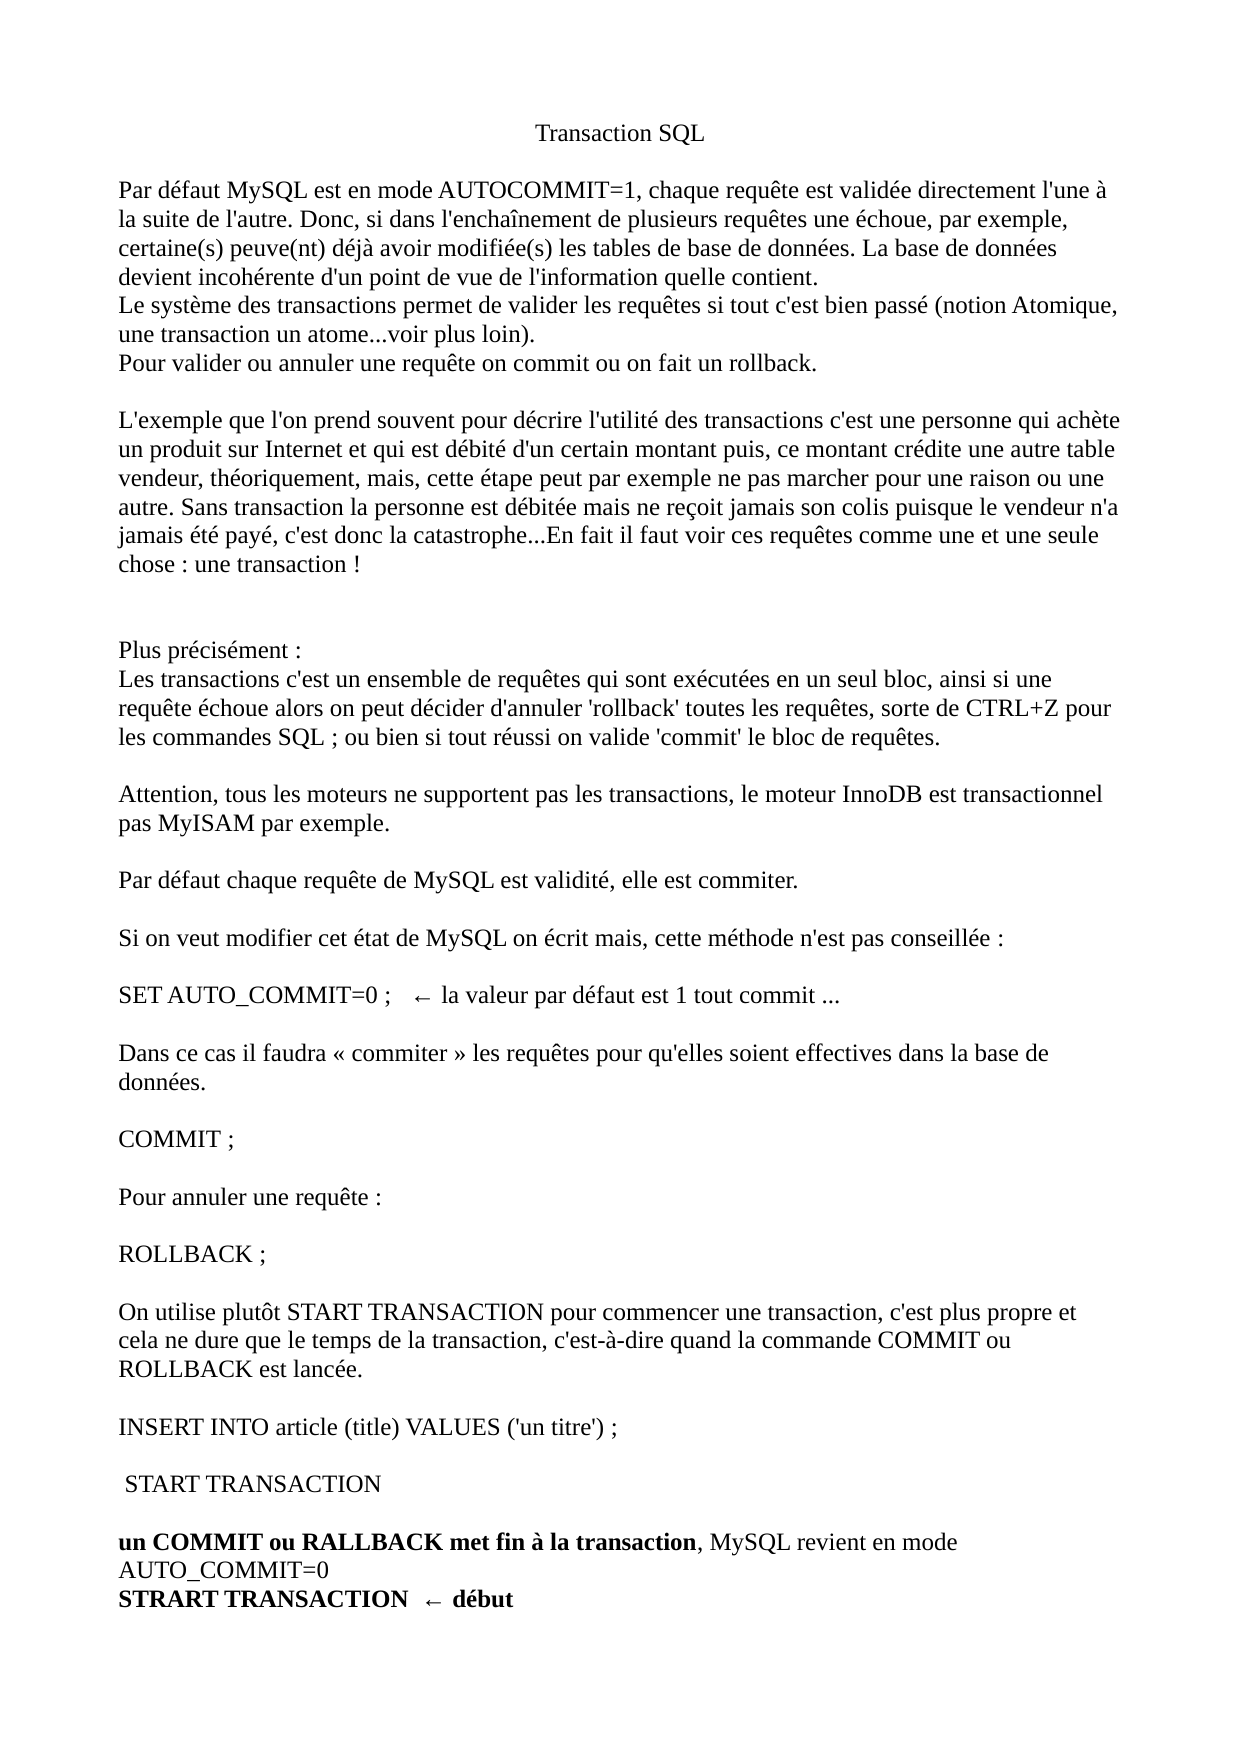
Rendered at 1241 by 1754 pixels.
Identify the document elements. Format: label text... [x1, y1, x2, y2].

text Le système des transactions permet de valider les requêtes si tout c'est bien passé (notion Atomique, une transaction un atome...voir plus loin). [118, 291, 1122, 348]
text SET AUTO_COMMIT=0 ; ← la valeur par défaut est 1 tout commit ... [118, 981, 1122, 1009]
text START TRANSACTION [118, 1469, 1122, 1498]
text Attention, tous les moteurs ne supportent pas les transactions, le moteur InnoDB est transactionnel pas MyISAM par exemple. [118, 779, 1122, 837]
text Par défaut MySQL est en mode AUTOCOMMIT=1, chaque requête est validée directement l'une à la suite de l'autre. Donc, si dans l'enchaînement de plusieurs requêtes une échoue, par exemple, certaine(s) peuve(nt) déjà avoir modifiée(s) les tables de base de données. La base de données devient incohérente d'un point de vue de l'information quelle contient. [118, 176, 1122, 291]
text Dans ce cas il faudra « commiter » les requêtes pour qu'elles soient effectives dans la base de données. [118, 1038, 1122, 1096]
text Transaction SQL [118, 118, 1122, 147]
text Les transactions c'est un ensemble de requêtes qui sont exécutées en un seul bloc, ainsi si une requête échoue alors on peut décider d'annuler 'rollback' toutes les requêtes, sorte de CTRL+Z pour les commandes SQL ; ou bien si tout réussi on valide 'commit' le bloc de requêtes. [118, 664, 1122, 751]
text STRART TRANSACTION ← début [118, 1584, 1122, 1613]
text Par défaut chaque requête de MySQL est validité, elle est commiter. [118, 866, 1122, 894]
text Pour annuler une requête : [118, 1182, 1122, 1211]
text Pour valider ou annuler une requête on commit ou on fait un rollback. [118, 348, 1122, 377]
text Si on veut modifier cet état de MySQL on écrit mais, cette méthode n'est pas conseillée : [118, 923, 1122, 952]
text On utilise plutôt START TRANSACTION pour commencer une transaction, c'est plus propre et cela ne dure que le temps de la transaction, c'est-à-dire quand la commande COMMIT ou ROLLBACK est lancée. [118, 1297, 1122, 1383]
text un COMMIT ou RALLBACK met fin à la transaction, MySQL revient en mode AUTO_COMMIT=0 [118, 1527, 1122, 1584]
text ROLLBACK ; [118, 1239, 1122, 1268]
text Plus précisément : [118, 636, 1122, 664]
text COMMIT ; [118, 1124, 1122, 1153]
text L'exemple que l'on prend souvent pour décrire l'utilité des transactions c'est une personne qui achète un produit sur Internet et qui est débité d'un certain montant puis, ce montant crédite une autre table vendeur, théoriquement, mais, cette étape peut par exemple ne pas marcher pour une raison ou une autre. Sans transaction la personne est débitée mais ne reçoit jamais son colis puisque le vendeur n'a jamais été payé, c'est donc la catastrophe...En fait il faut voir ces requêtes comme une et une seule chose : une transaction ! [118, 406, 1122, 578]
text INSERT INTO article (title) VALUES ('un titre') ; [118, 1412, 1122, 1441]
